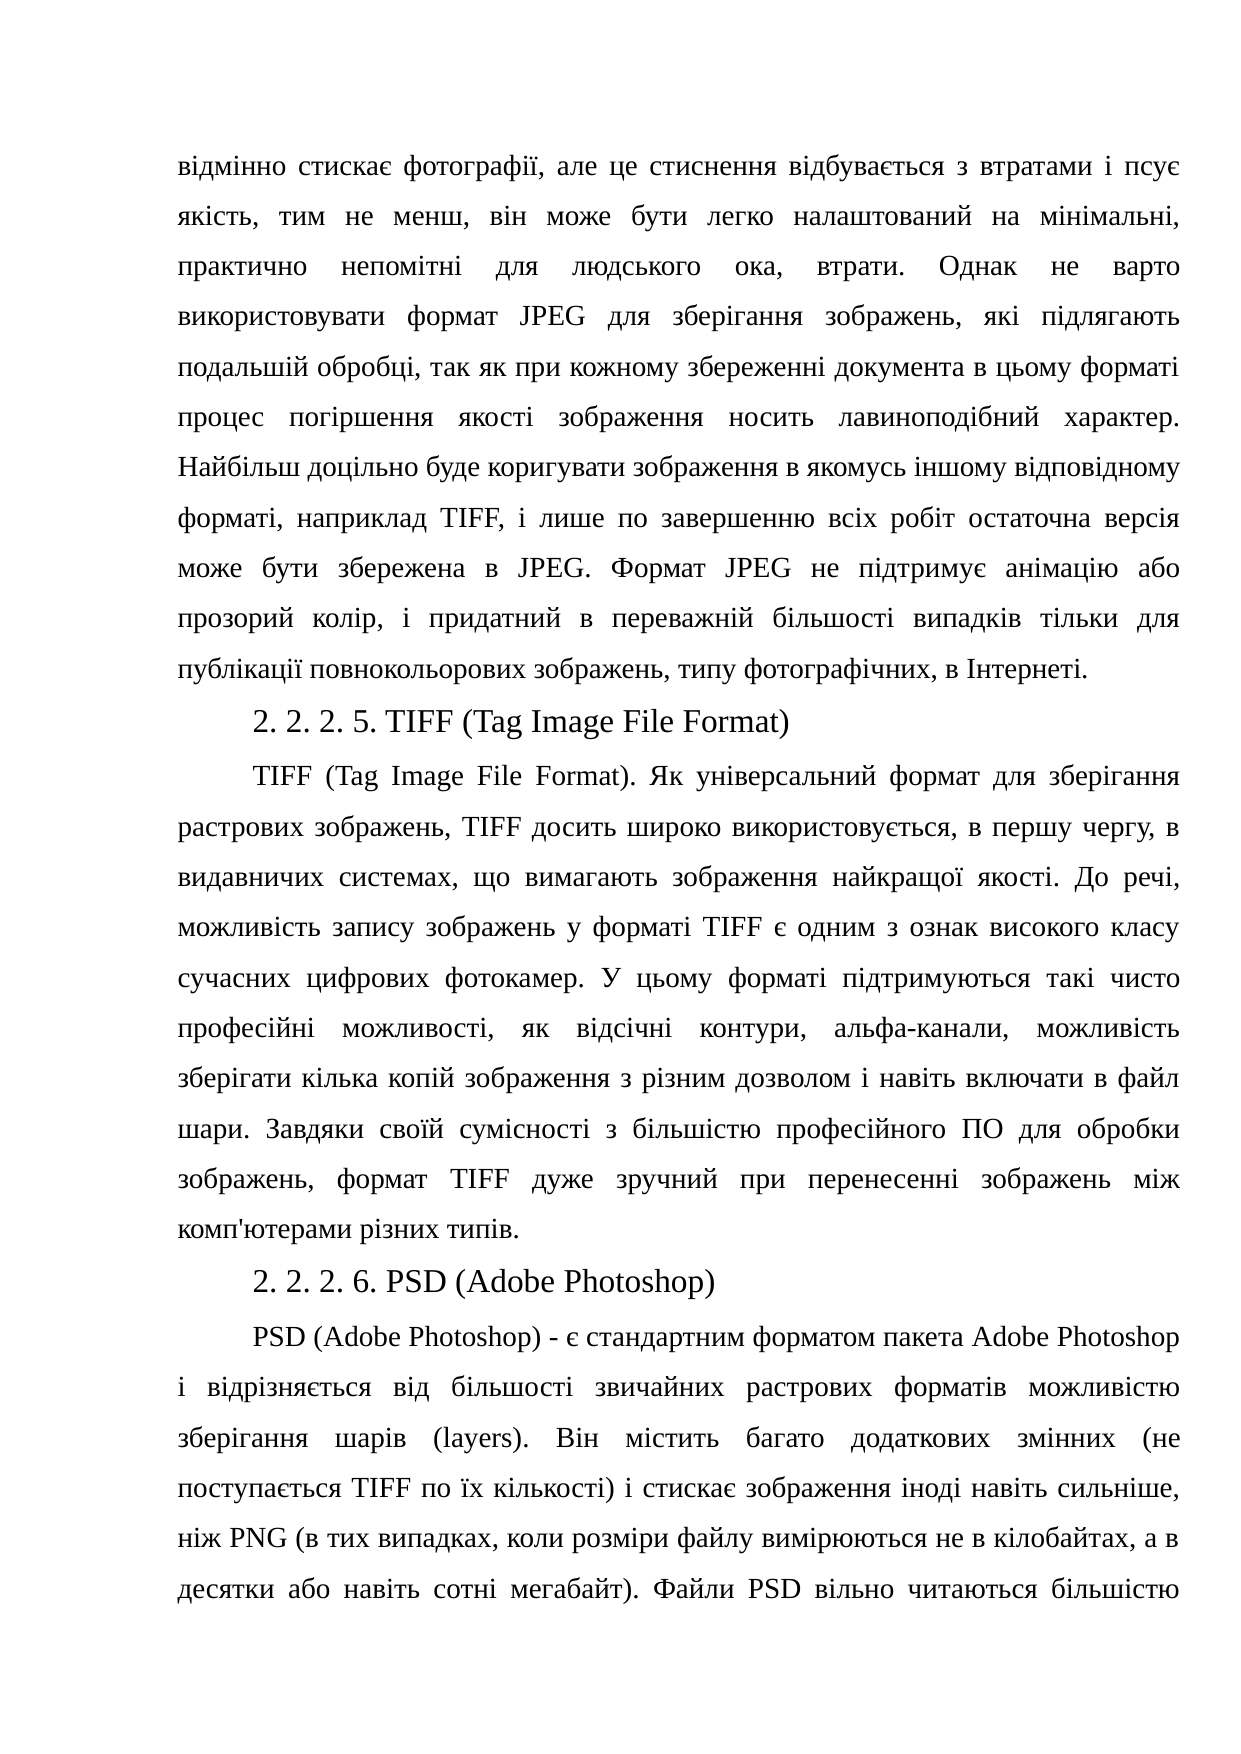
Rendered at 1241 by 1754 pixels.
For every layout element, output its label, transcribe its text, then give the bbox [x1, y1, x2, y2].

subtitle 2. 2. 2. 5. TIFF (Tag Image File Format) [177, 701, 1181, 739]
text TIFF (Tag Image File Format). Як універсальний формат для зберігання растрових зображень, TIFF досить широко використовується, в першу чергу, в видавничих системах, що вимагають зображення найкращої якості. До речі, можливість запису зображень у форматі TIFF є одним з ознак високого класу сучасних цифрових фотокамер. У цьому форматі підтримуються такі чисто професійні можливості, як відсічні контури, альфа-канали, можливість зберігати кілька копій зображення з різним дозволом і навіть включати в файл шари. Завдяки своїй сумісності з більшістю професійного ПО для обробки зображень, формат TIFF дуже зручний при перенесенні зображень між комп'ютерами різних типів. [177, 758, 1181, 1245]
text PSD (Adobe Photoshop) - є стандартним форматом пакета Adobe Photoshop і відрізняється від більшості звичайних растрових форматів можливістю зберігання шарів (layers). Він містить багато додаткових змінних (не поступається TIFF по їх кількості) і стискає зображення іноді навіть сильніше, ніж PNG (в тих випадках, коли розміри файлу вимірюються не в кілобайтах, а в десятки або навіть сотні мегабайт). Файли PSD вільно читаються більшістю [177, 1319, 1181, 1604]
subtitle 2. 2. 2. 6. PSD (Adobe Photoshop) [177, 1262, 1181, 1300]
text відмінно стискає фотографії, але це стиснення відбувається з втратами і псує якість, тим не менш, він може бути легко налаштований на мінімальні, практично непомітні для людського ока, втрати. Однак не варто використовувати формат JPEG для зберігання зображень, які підлягають подальшій обробці, так як при кожному збереженні документа в цьому форматі процес погіршення якості зображення носить лавиноподібний характер. Найбільш доцільно буде коригувати зображення в якомусь іншому відповідному форматі, наприклад TIFF, і лише по завершенню всіх робіт остаточна версія може бути збережена в JPEG. Формат JPEG не підтримує анімацію або прозорий колір, і придатний в переважній більшості випадків тільки для публікації повнокольорових зображень, типу фотографічних, в Інтернеті. [177, 148, 1181, 684]
